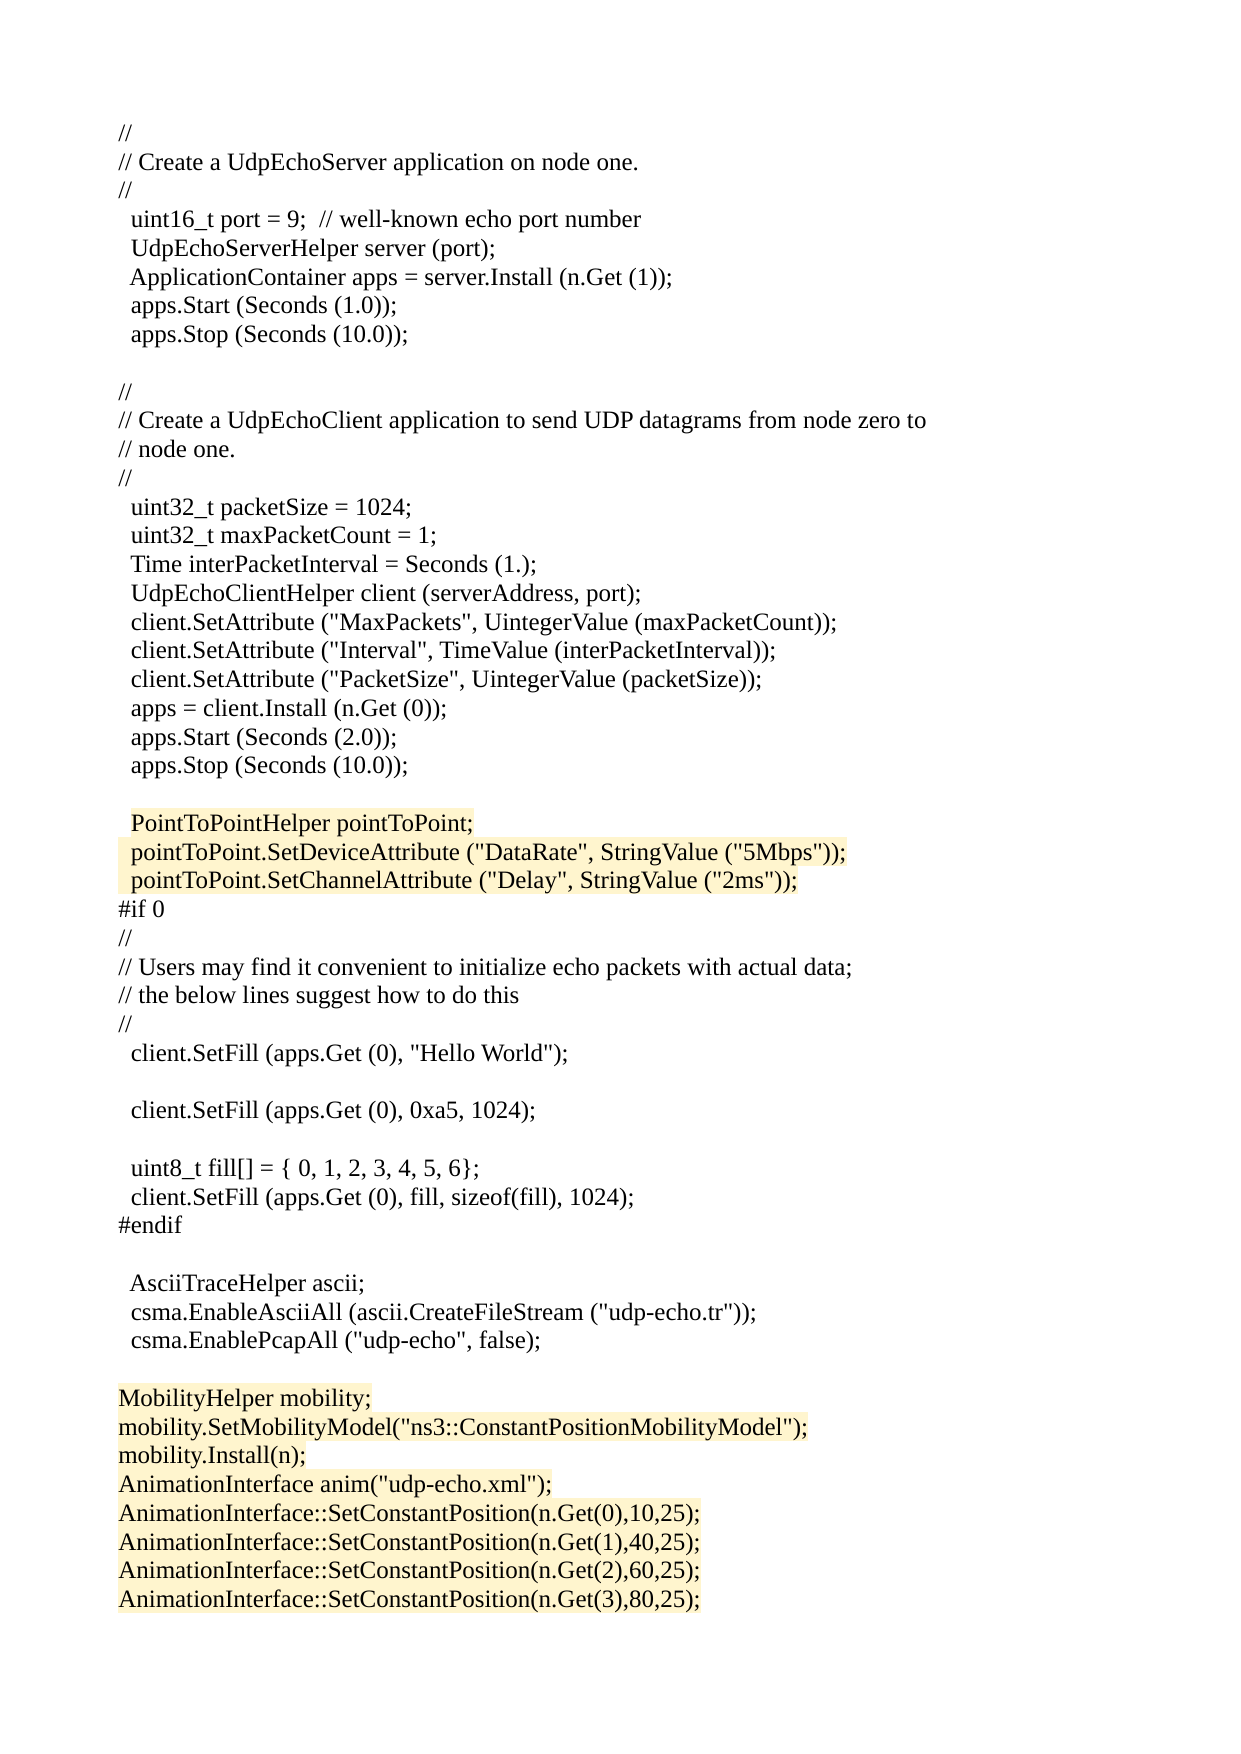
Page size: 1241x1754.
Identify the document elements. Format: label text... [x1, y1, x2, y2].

text mobility.SetMobilityModel("ns3::ConstantPositionMobilityModel"); [118, 1412, 1122, 1441]
text apps = client.Install (n.Get (0)); [118, 693, 1122, 722]
text // node one. [118, 434, 1122, 463]
text client.SetAttribute ("Interval", TimeValue (interPacketInterval)); [118, 636, 1122, 664]
text AnimationInterface::SetConstantPosition(n.Get(2),60,25); [118, 1556, 1122, 1584]
text pointToPoint.SetDeviceAttribute ("DataRate", StringValue ("5Mbps")); [118, 837, 1122, 866]
text // [118, 118, 1122, 147]
text // the below lines suggest how to do this [118, 981, 1122, 1009]
text // [118, 923, 1122, 952]
text client.SetAttribute ("MaxPackets", UintegerValue (maxPacketCount)); [118, 607, 1122, 636]
text // Create a UdpEchoServer application on node one. [118, 147, 1122, 176]
text apps.Stop (Seconds (10.0)); [118, 319, 1122, 348]
text // [118, 463, 1122, 492]
text AnimationInterface::SetConstantPosition(n.Get(1),40,25); [118, 1527, 1122, 1556]
text client.SetFill (apps.Get (0), fill, sizeof(fill), 1024); [118, 1182, 1122, 1211]
text uint32_t maxPacketCount = 1; [118, 521, 1122, 549]
text Time interPacketInterval = Seconds (1.); [118, 549, 1122, 578]
text apps.Start (Seconds (2.0)); [118, 722, 1122, 751]
text csma.EnablePcapAll ("udp-echo", false); [118, 1326, 1122, 1354]
text uint32_t packetSize = 1024; [118, 492, 1122, 521]
text AnimationInterface anim("udp-echo.xml"); [118, 1469, 1122, 1498]
text // [118, 377, 1122, 406]
text // [118, 176, 1122, 204]
text AnimationInterface::SetConstantPosition(n.Get(3),80,25); [118, 1584, 1122, 1613]
text uint16_t port = 9; // well-known echo port number [118, 204, 1122, 233]
text ApplicationContainer apps = server.Install (n.Get (1)); [118, 262, 1122, 291]
text // Create a UdpEchoClient application to send UDP datagrams from node zero to [118, 406, 1122, 434]
text UdpEchoClientHelper client (serverAddress, port); [118, 578, 1122, 607]
text apps.Stop (Seconds (10.0)); [118, 751, 1122, 779]
text MobilityHelper mobility; [118, 1383, 1122, 1412]
text client.SetAttribute ("PacketSize", UintegerValue (packetSize)); [118, 664, 1122, 693]
text pointToPoint.SetChannelAttribute ("Delay", StringValue ("2ms")); [118, 866, 1122, 894]
text #endif [118, 1211, 1122, 1239]
text csma.EnableAsciiAll (ascii.CreateFileStream ("udp-echo.tr")); [118, 1297, 1122, 1326]
text client.SetFill (apps.Get (0), "Hello World"); [118, 1038, 1122, 1067]
text mobility.Install(n); [118, 1441, 1122, 1469]
text UdpEchoServerHelper server (port); [118, 233, 1122, 262]
text uint8_t fill[] = { 0, 1, 2, 3, 4, 5, 6}; [118, 1153, 1122, 1182]
text AnimationInterface::SetConstantPosition(n.Get(0),10,25); [118, 1498, 1122, 1527]
text AsciiTraceHelper ascii; [118, 1268, 1122, 1297]
text #if 0 [118, 894, 1122, 923]
text // Users may find it convenient to initialize echo packets with actual data; [118, 952, 1122, 981]
text PointToPointHelper pointToPoint; [118, 808, 1122, 837]
text // [118, 1009, 1122, 1038]
text client.SetFill (apps.Get (0), 0xa5, 1024); [118, 1096, 1122, 1124]
text apps.Start (Seconds (1.0)); [118, 291, 1122, 319]
